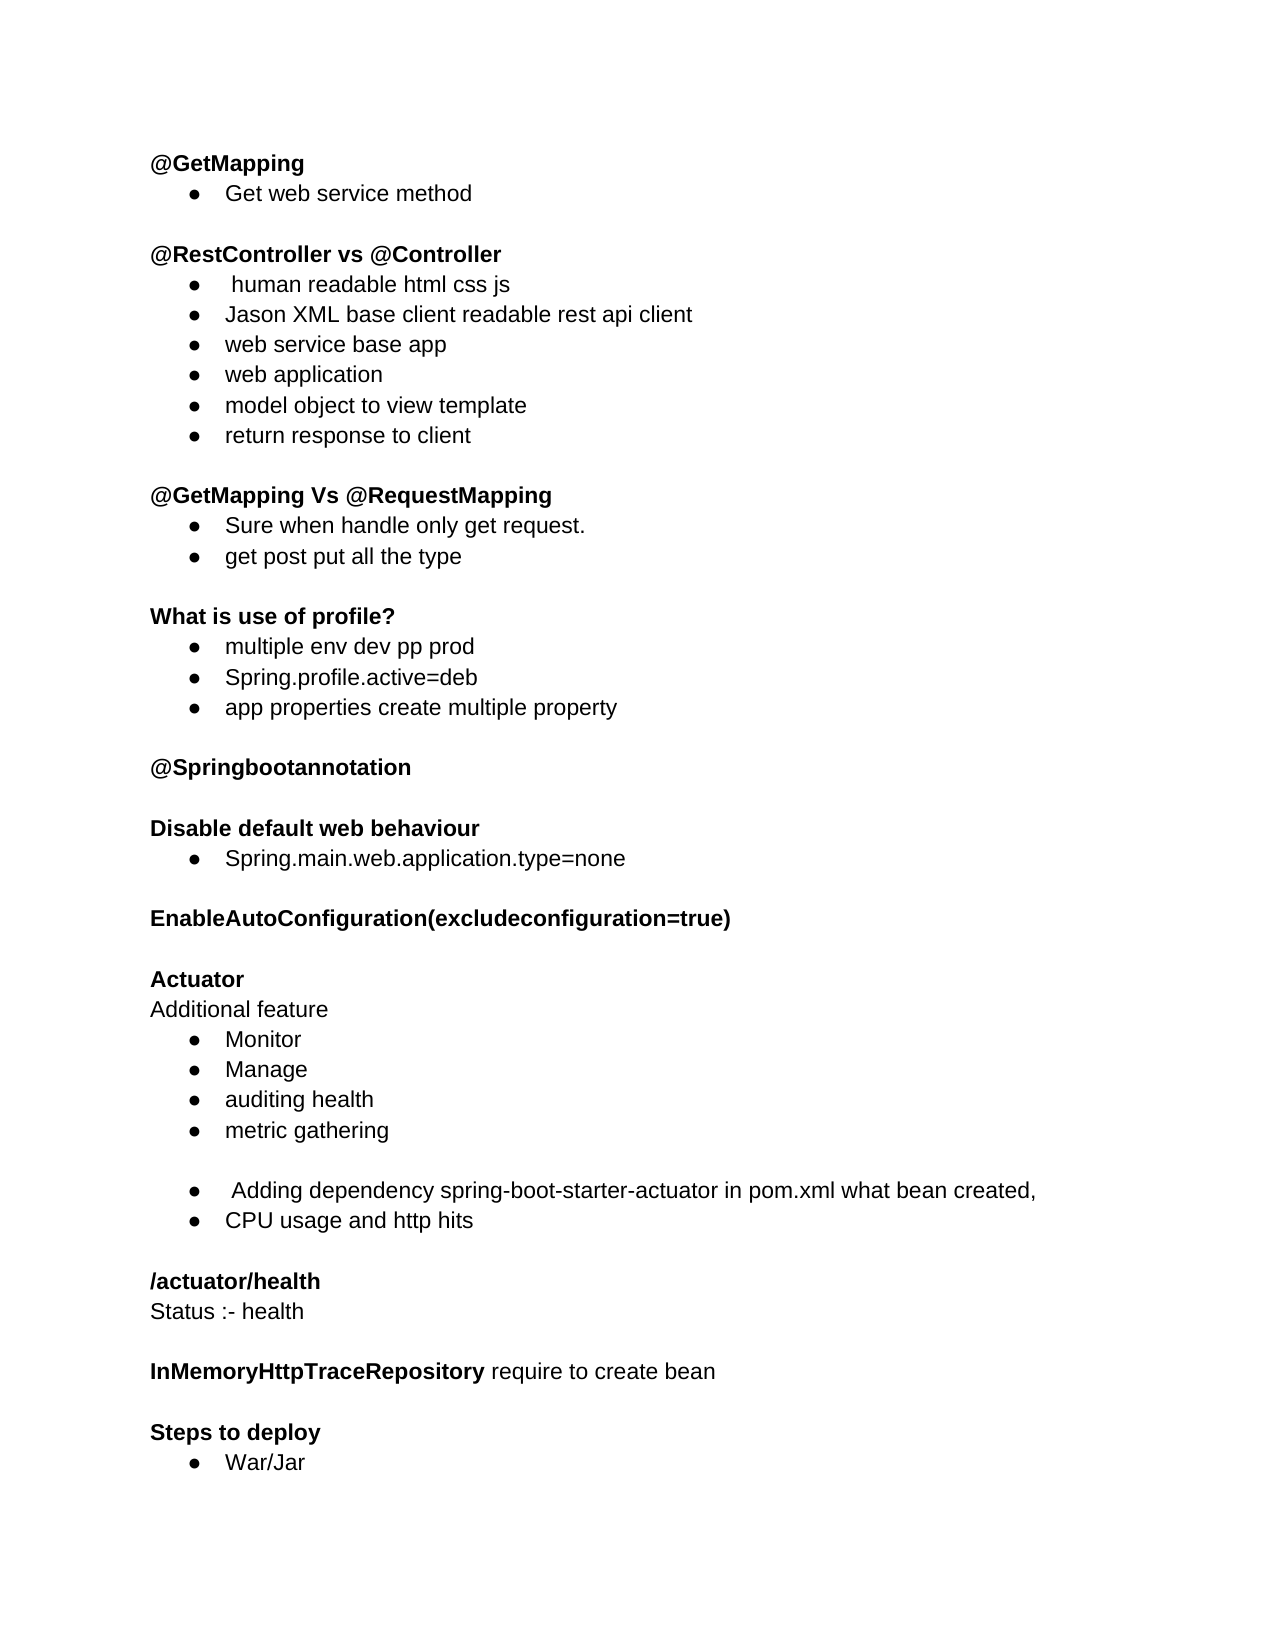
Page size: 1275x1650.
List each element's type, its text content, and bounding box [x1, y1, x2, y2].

text Additional feature [150, 996, 1125, 1022]
list Spring.main.web.application.type=none [187, 845, 1125, 871]
text InMemoryHttpTraceRepository require to create bean [150, 1358, 1125, 1385]
list human readable html css js [187, 271, 1125, 297]
text Actuator [150, 966, 1125, 992]
list web application [187, 361, 1125, 388]
text @Springbootannotation [150, 754, 1125, 781]
list Adding dependency spring-boot-starter-actuator in pom.xml what bean created, [187, 1177, 1125, 1203]
text @GetMapping Vs @RequestMapping [150, 482, 1125, 509]
text @GetMapping [150, 150, 1125, 176]
text /actuator/health [150, 1268, 1125, 1294]
text Steps to deploy [150, 1419, 1125, 1445]
list Monitor [187, 1026, 1125, 1052]
text @RestController vs @Controller [150, 241, 1125, 267]
list CPU usage and http hits [187, 1207, 1125, 1234]
list auditing health [187, 1086, 1125, 1113]
list web service base app [187, 331, 1125, 358]
list multiple env dev pp prod [187, 633, 1125, 660]
text EnableAutoConfiguration(excludeconfiguration=true) [150, 905, 1125, 932]
list app properties create multiple property [187, 694, 1125, 720]
list War/Jar [187, 1449, 1125, 1475]
list model object to view template [187, 392, 1125, 418]
list return response to client [187, 422, 1125, 448]
list Spring.profile.active=deb [187, 663, 1125, 690]
list Get web service method [187, 180, 1125, 207]
list get post put all the type [187, 543, 1125, 569]
list Sure when handle only get request. [187, 512, 1125, 539]
list metric gathering [187, 1117, 1125, 1143]
list Jason XML base client readable rest api client [187, 301, 1125, 327]
list Manage [187, 1056, 1125, 1083]
text Disable default web behaviour [150, 814, 1125, 841]
text What is use of profile? [150, 603, 1125, 629]
text Status :- health [150, 1298, 1125, 1324]
